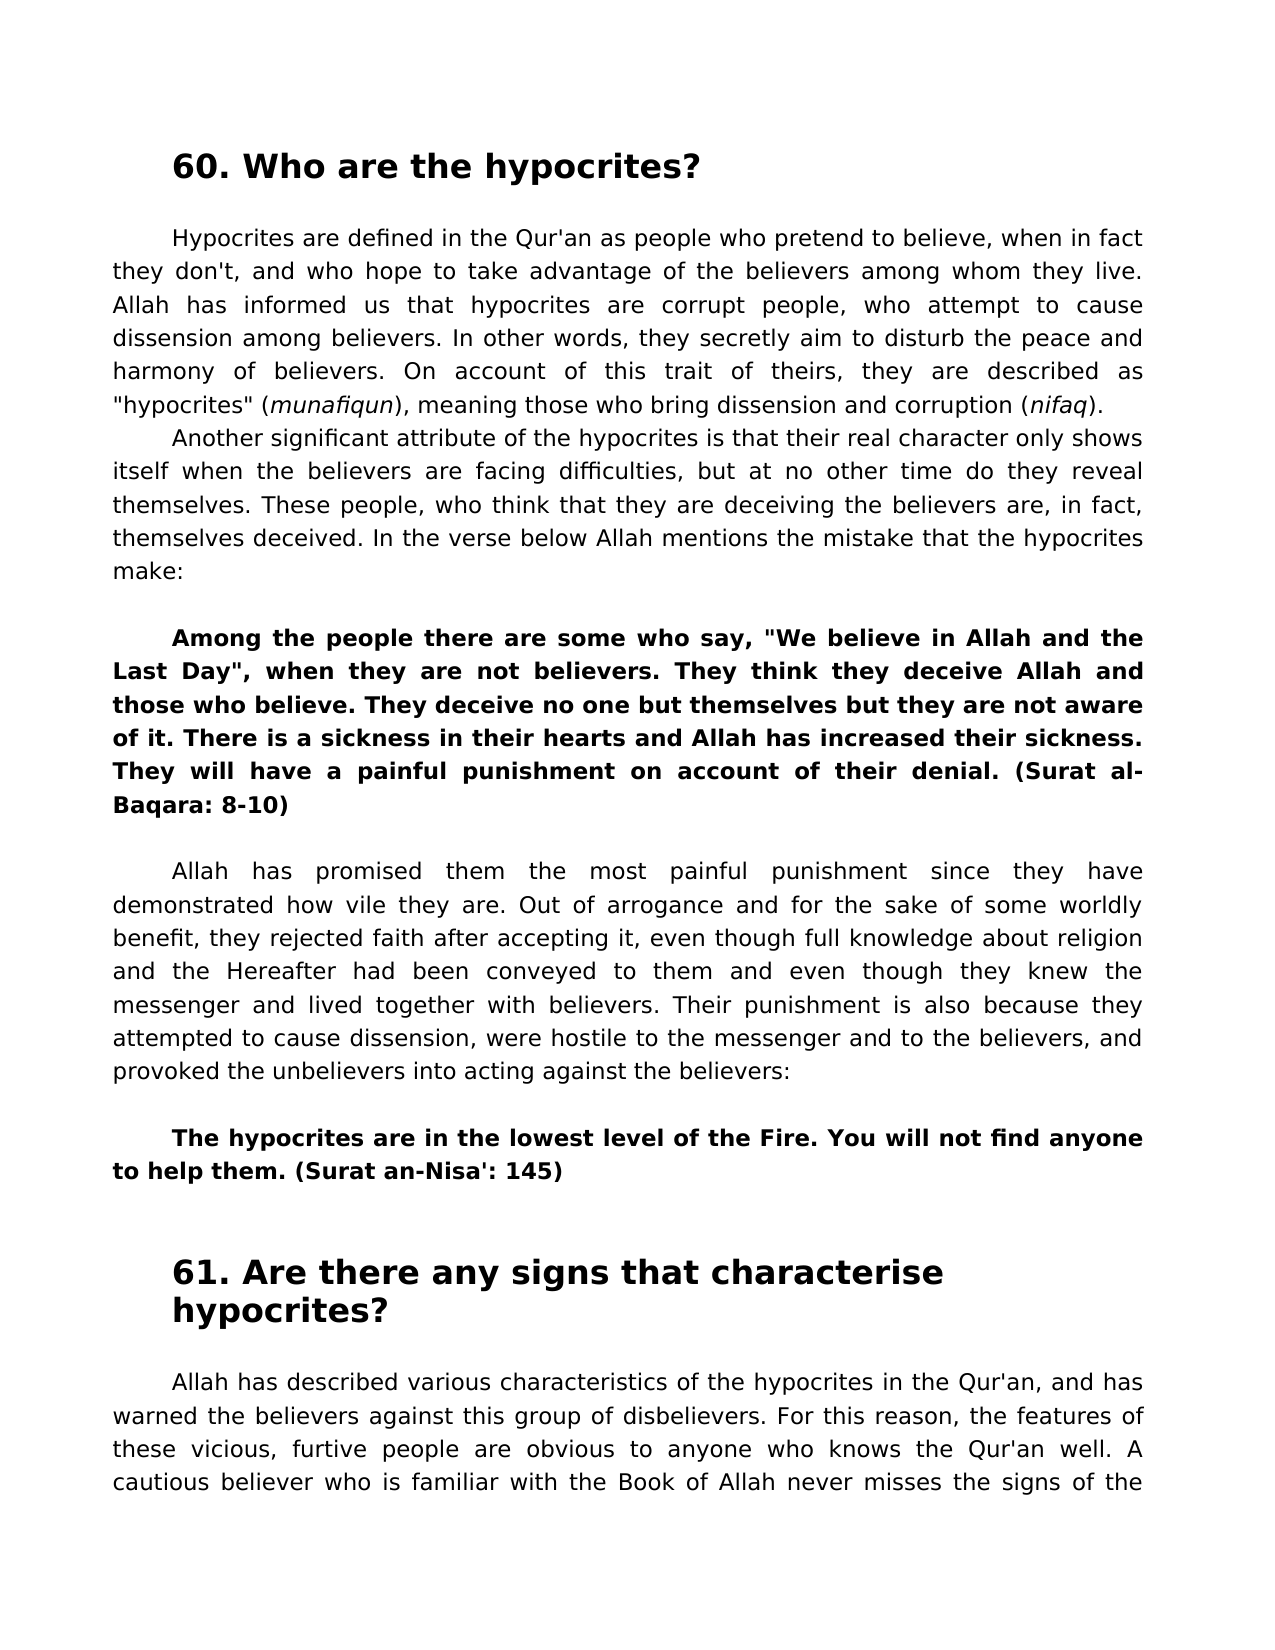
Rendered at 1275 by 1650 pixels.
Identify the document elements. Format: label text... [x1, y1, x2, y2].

text Allah has described various characteristics of the hypocrites in the Qur'an, and has warned the believers against this group of disbelievers. For this reason, the features of these vicious, furtive people are obvious to anyone who knows the Qur'an well. A cautious believer who is familiar with the Book of Allah never misses the signs of the [112, 1364, 1145, 1497]
text Another significant attribute of the hypocrites is that their real character only shows itself when the believers are facing difficulties, but at no other time do they reveal themselves. These people, who think that they are deceiving the believers are, in fact, themselves deceived. In the verse below Allah mentions the mistake that the hypocrites make: [112, 420, 1145, 586]
text 61. Are there any signs that characterise [112, 1253, 1145, 1292]
text hypocrites? [112, 1292, 1145, 1331]
text 60. Who are the hypocrites? [112, 148, 1145, 186]
text The hypocrites are in the lowest level of the Fire. You will not find anyone to help them. (Surat an-Nisa': 145) [112, 1120, 1145, 1186]
text Among the people there are some who say, "We believe in Allah and the Last Day", when they are not believers. They think they deceive Allah and those who believe. They deceive no one but themselves but they are not aware of it. There is a sickness in their hearts and Allah has increased their sickness. They will have a painful punishment on account of their denial. (Surat al-Baqara: 8-10) [112, 620, 1145, 820]
text Allah has promised them the most painful punishment since they have demonstrated how vile they are. Out of arrogance and for the sake of some worldly benefit, they rejected faith after accepting it, even though full knowledge about religion and the Hereafter had been conveyed to them and even though they knew the messenger and lived together with believers. Their punishment is also because they attempted to cause dissension, were hostile to the messenger and to the believers, and provoked the unbelievers into acting against the believers: [112, 853, 1145, 1086]
text Hypocrites are defined in the Qur'an as people who pretend to believe, when in fact they don't, and who hope to take advantage of the believers among whom they live. Allah has informed us that hypocrites are corrupt people, who attempt to cause dissension among believers. In other words, they secretly aim to disturb the peace and harmony of believers. On account of this trait of theirs, they are described as "hypocrites" (munafiqun), meaning those who bring dissension and corruption (nifaq). [112, 220, 1145, 420]
